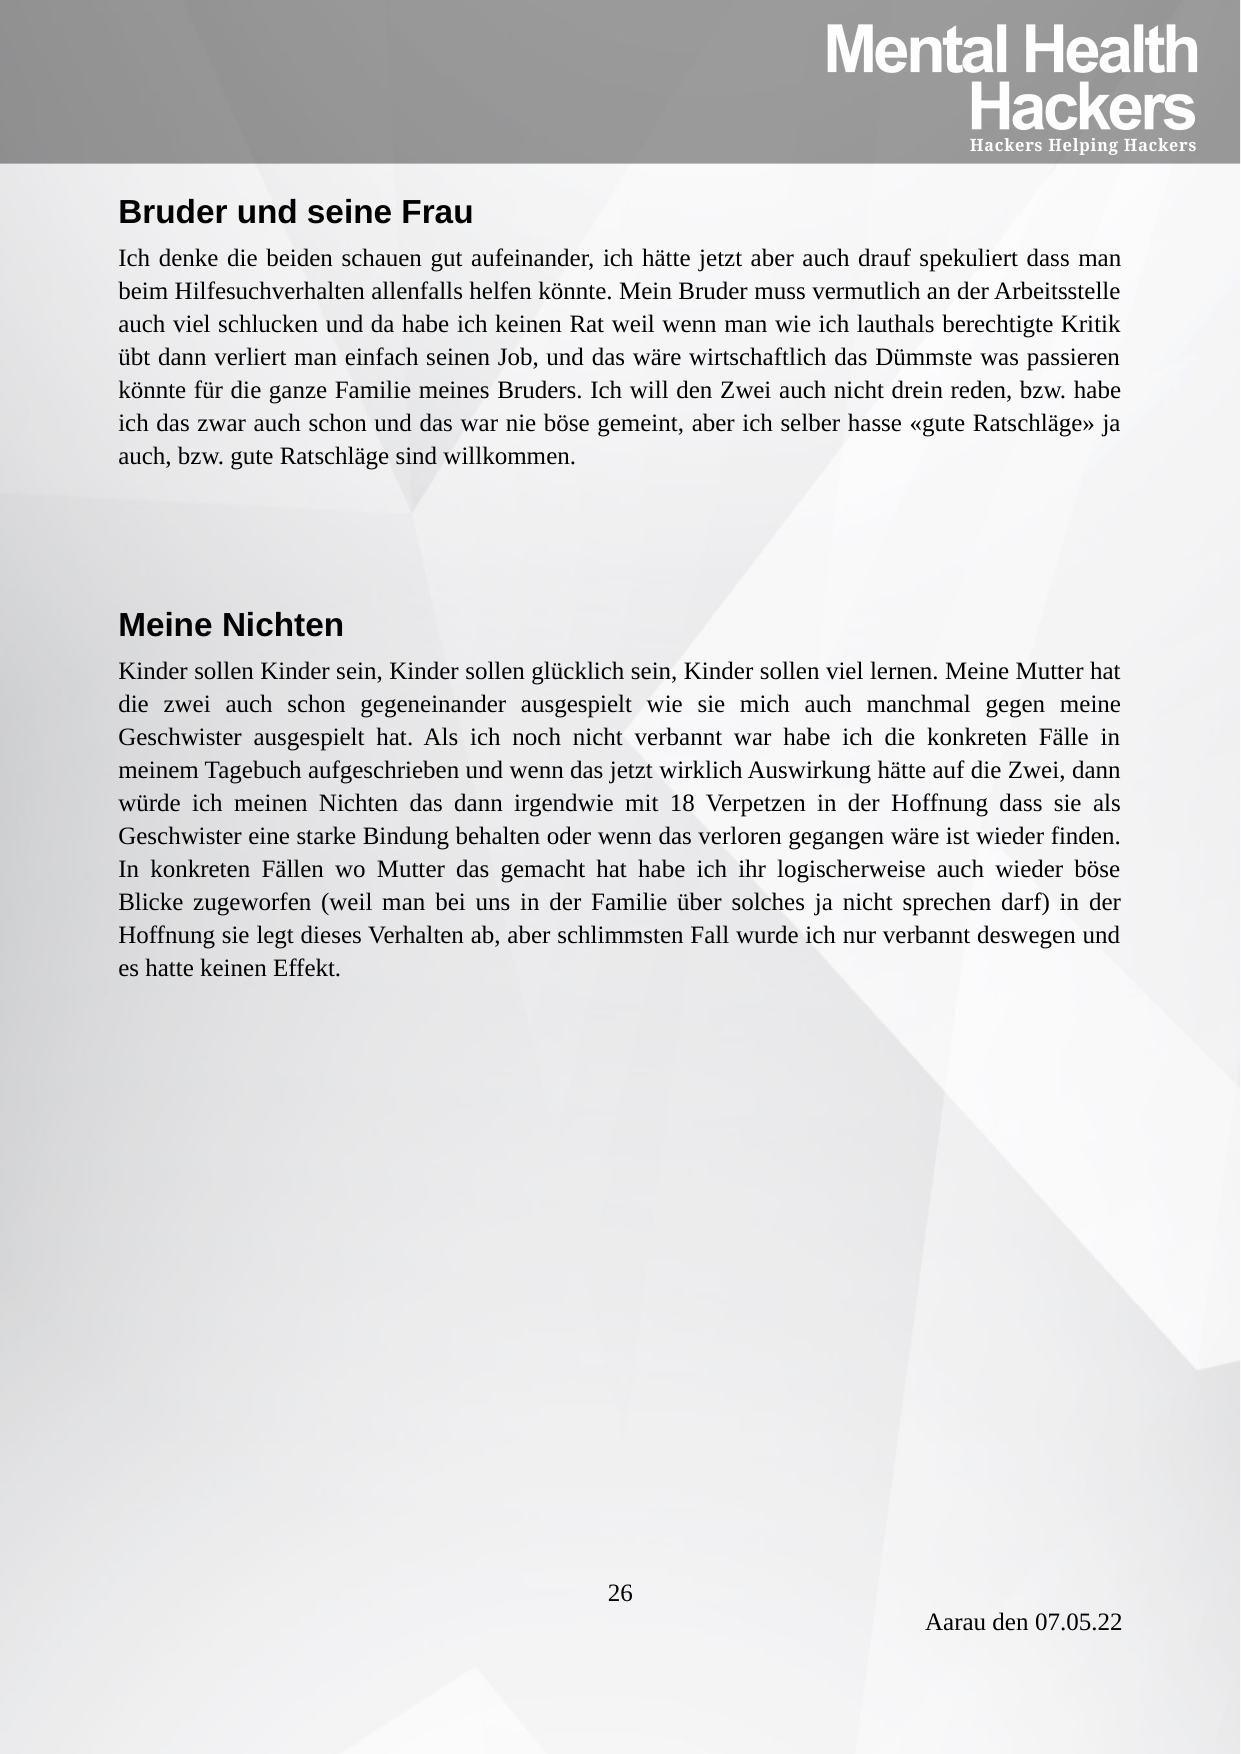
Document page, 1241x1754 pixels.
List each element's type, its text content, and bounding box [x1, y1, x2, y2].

text Kinder sollen Kinder sein, Kinder sollen glücklich sein, Kinder sollen viel lernen. Meine Mutter hat die zwei auch schon gegeneinander ausgespielt wie sie mich auch manchmal gegen meine Geschwister ausgespielt hat. Als ich noch nicht verbannt war habe ich die konkreten Fälle in meinem Tagebuch aufgeschrieben und wenn das jetzt wirklich Auswirkung hätte auf die Zwei, dann würde ich meinen Nichten das dann irgendwie mit 18 Verpetzen in der Hoffnung dass sie als Geschwister eine starke Bindung behalten oder wenn das verloren gegangen wäre ist wieder finden. In konkreten Fällen wo Mutter das gemacht hat habe ich ihr logischerweise auch wieder böse Blicke zugeworfen (weil man bei uns in der Familie über solches ja nicht sprechen darf) in der Hoffnung sie legt dieses Verhalten ab, aber schlimmsten Fall wurde ich nur verbannt deswegen und es hatte keinen Effekt. [118, 656, 1122, 982]
picture [0, 0, 1241, 1754]
subtitle Meine Nichten [118, 605, 1122, 643]
text Ich denke die beiden schauen gut aufeinander, ich hätte jetzt aber auch drauf spekuliert dass man beim Hilfesuchverhalten allenfalls helfen könnte. Mein Bruder muss vermutlich an der Arbeitsstelle auch viel schlucken und da habe ich keinen Rat weil wenn man wie ich lauthals berechtigte Kritik übt dann verliert man einfach seinen Job, und das wäre wirtschaftlich das Dümmste was passieren könnte für die ganze Familie meines Bruders. Ich will den Zwei auch nicht drein reden, bzw. habe ich das zwar auch schon und das war nie böse gemeint, aber ich selber hasse «gute Ratschläge» ja auch, bzw. gute Ratschläge sind willkommen. [118, 243, 1122, 470]
subtitle Bruder und seine Frau [118, 192, 1122, 231]
